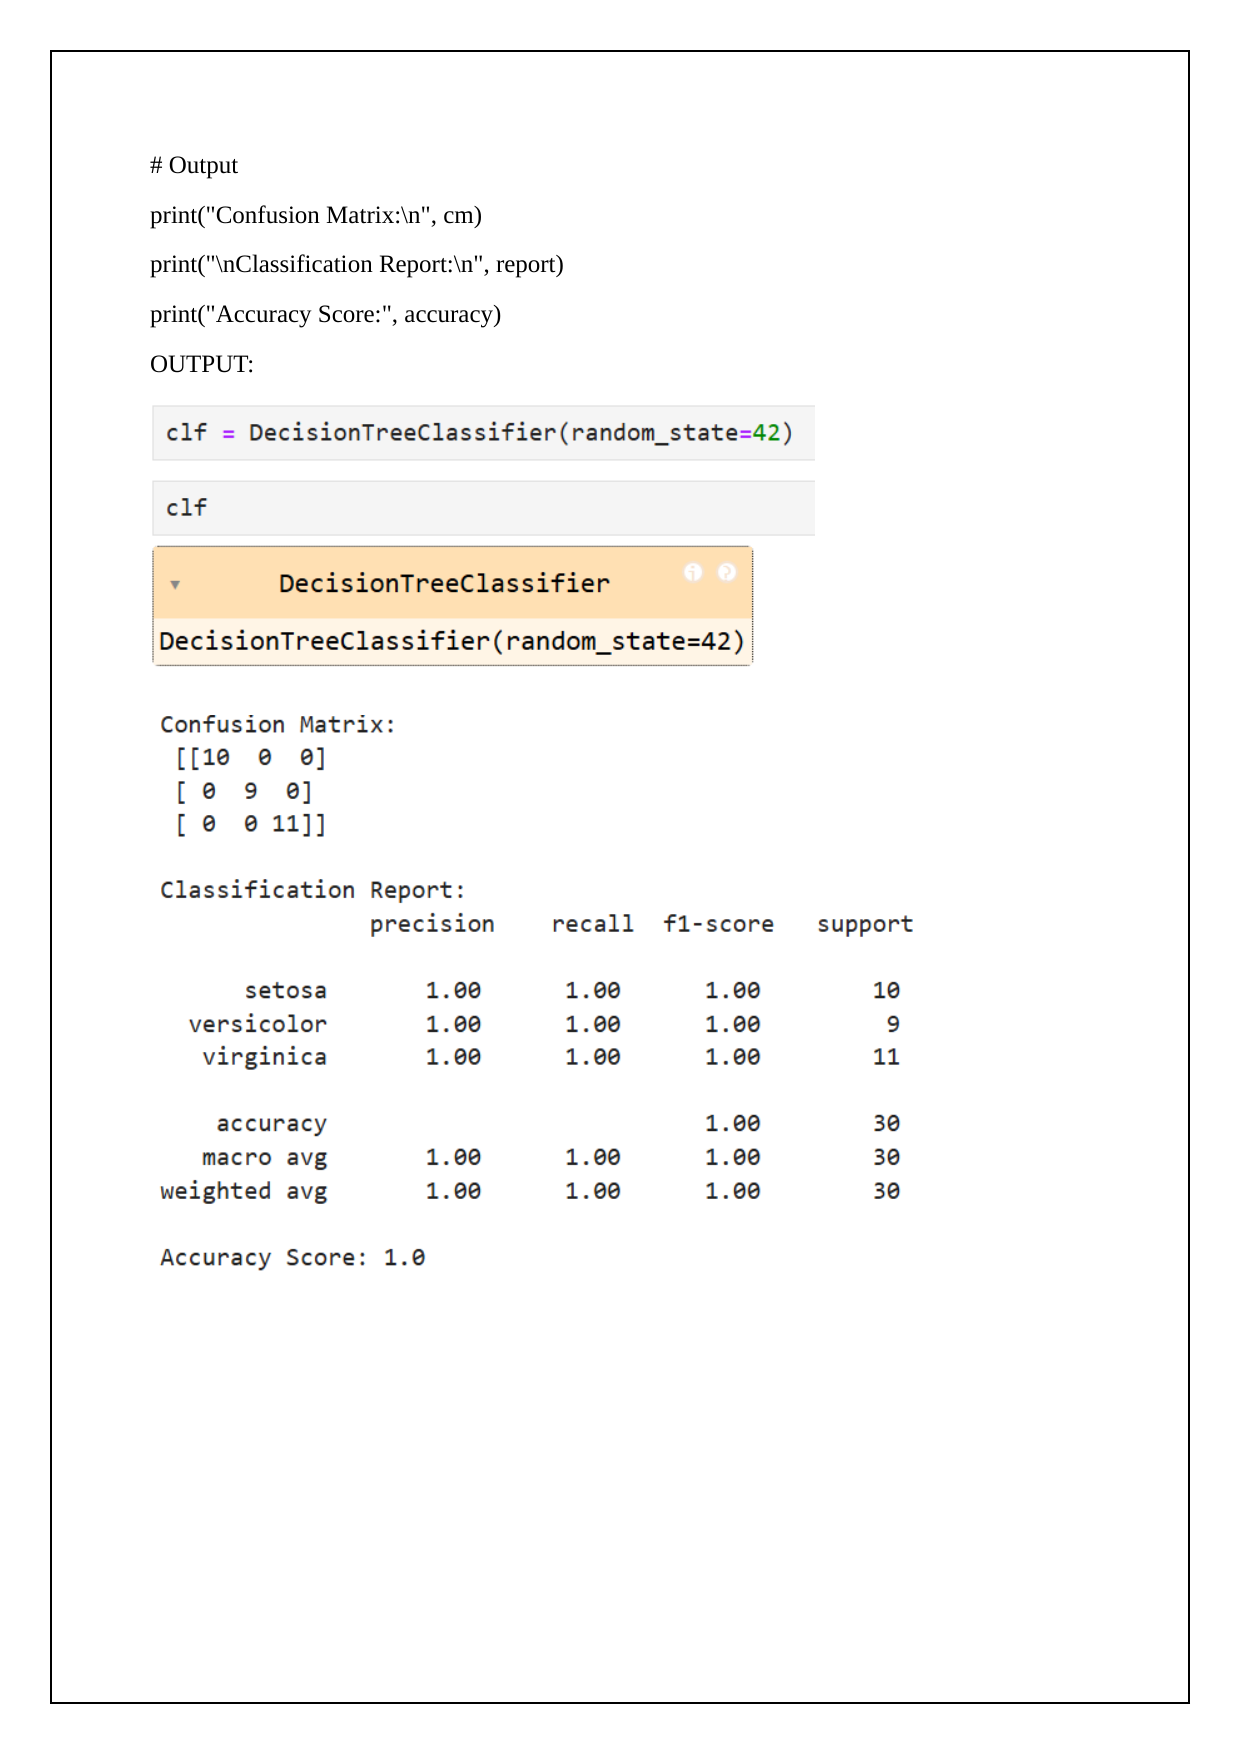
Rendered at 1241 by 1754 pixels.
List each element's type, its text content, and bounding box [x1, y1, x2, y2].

text OUTPUT: [150, 349, 1090, 377]
text print("\nClassification Report:\n", report) [150, 249, 1090, 278]
text # Output [150, 150, 1090, 179]
text print("Confusion Matrix:\n", cm) [150, 200, 1090, 228]
picture [150, 715, 928, 1293]
picture [150, 398, 815, 695]
text print("Accuracy Score:", accuracy) [150, 299, 1090, 328]
